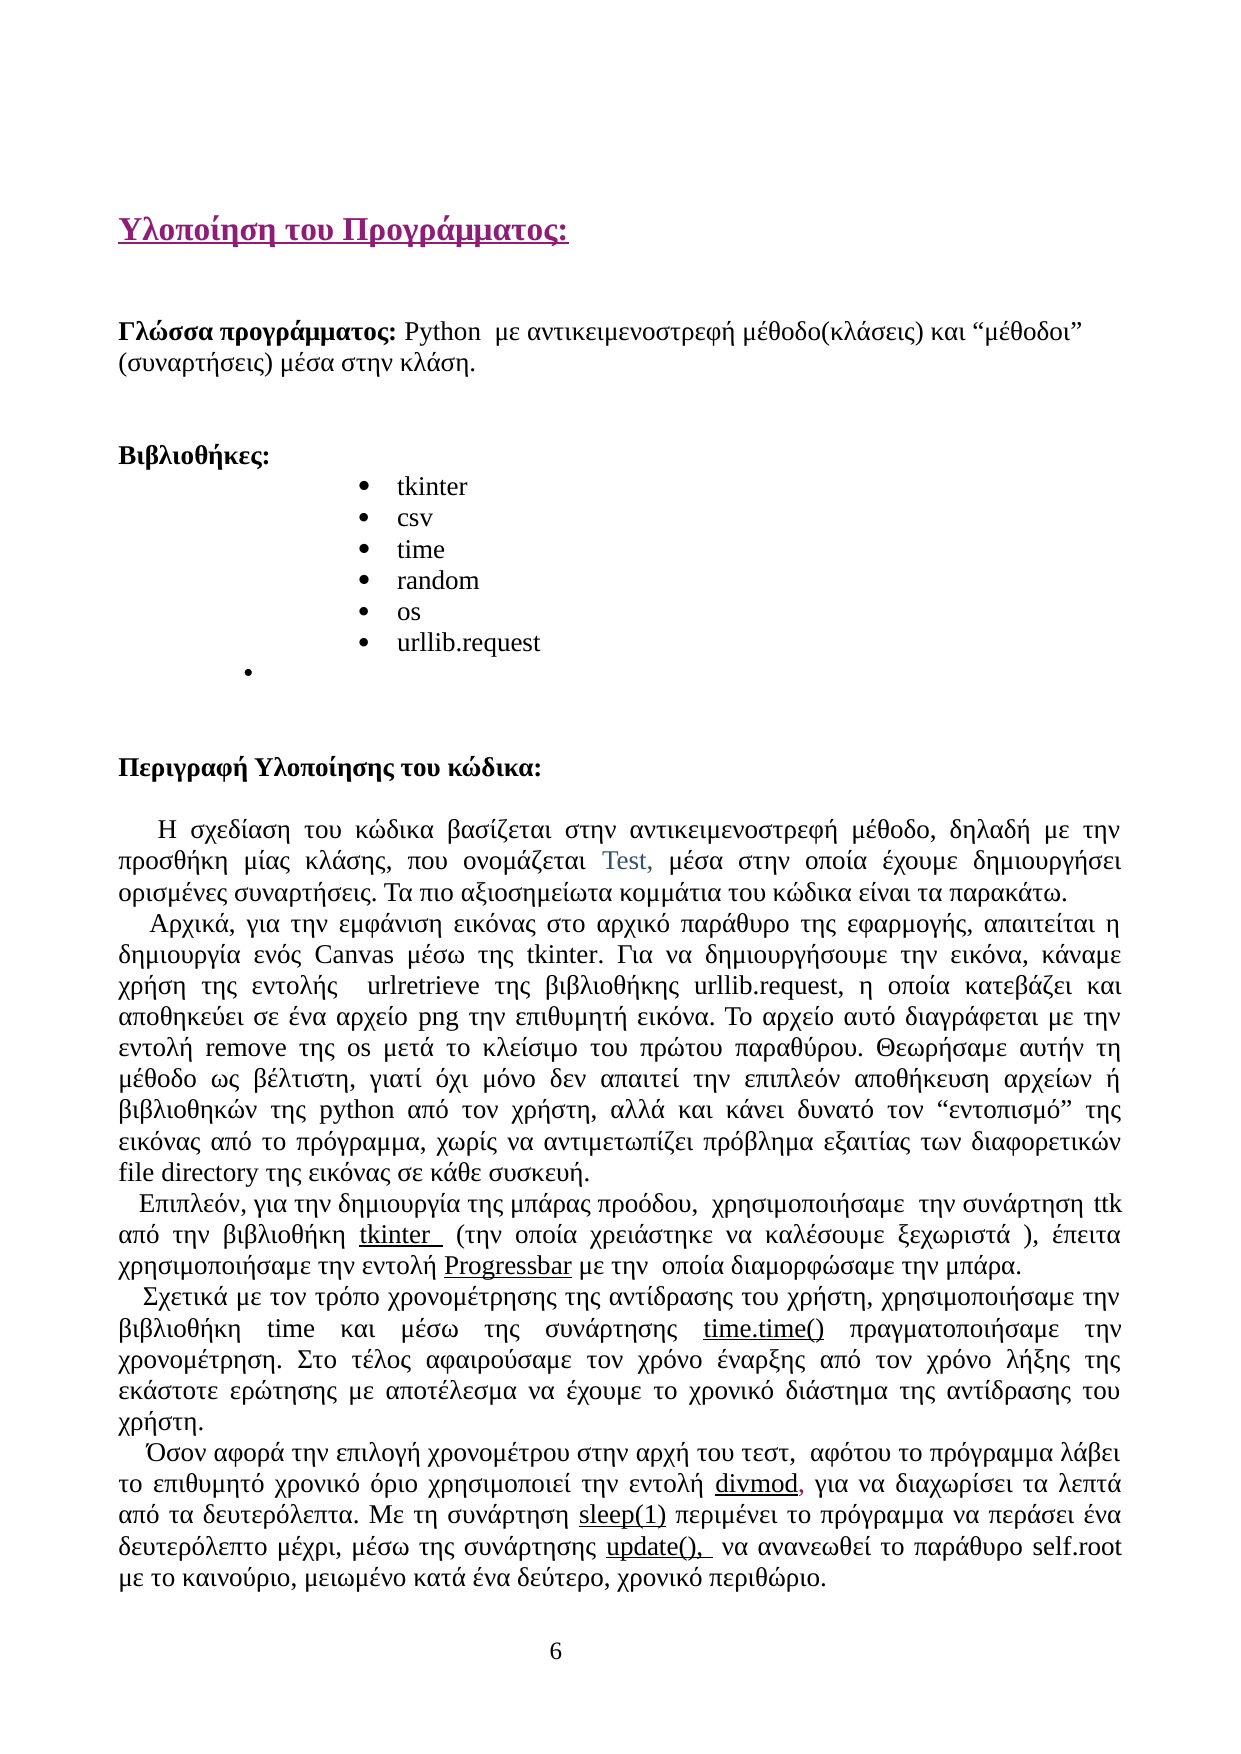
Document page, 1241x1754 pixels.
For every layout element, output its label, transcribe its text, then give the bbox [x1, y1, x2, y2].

list tkinter [359, 470, 1122, 502]
list csv [359, 502, 1122, 533]
text Βιβλιοθήκες: [118, 439, 1122, 470]
text Επιπλεόν, για την δημιουργία της μπάρας προόδου, χρησιμοποιήσαμε την συνάρτηση ttk από την βιβλιοθήκη tkinter (την οποία χρειάστηκε να καλέσουμε ξεχωριστά ), έπειτα χρησιμοποιήσαμε την εντολή Progressbar με την οποία διαμορφώσαμε την μπάρα. [118, 1187, 1122, 1281]
list time [359, 533, 1122, 564]
text Η σχεδίαση του κώδικα βασίζεται στην αντικειμενοστρεφή μέθοδο, δηλαδή με την προσθήκη μίας κλάσης, που ονομάζεται Test, μέσα στην οποία έχουμε δημιουργήσει ορισμένες συναρτήσεις. Τα πιο αξιοσημείωτα κομμάτια του κώδικα είναι τα παρακάτω. [118, 813, 1122, 907]
text Όσον αφορά την επιλογή χρονομέτρου στην αρχή του τεστ, αφότου το πρόγραμμα λάβει το επιθυμητό χρονικό όριο χρησιμοποιεί την εντολή divmod, για να διαχωρίσει τα λεπτά από τα δευτερόλεπτα. Με τη συνάρτηση sleep(1) περιμένει το πρόγραμμα να περάσει ένα δευτερόλεπτο μέχρι, μέσω της συνάρτησης update(), να ανανεωθεί το παράθυρο self.root με το καινούριο, μειωμένο κατά ένα δεύτερο, χρονικό περιθώριο. [118, 1436, 1122, 1592]
text Γλώσσα προγράμματος: Python με αντικειμενοστρεφή μέθοδο(κλάσεις) και “μέθοδοι” (συναρτήσεις) μέσα στην κλάση. [118, 314, 1122, 377]
text Υλοποίηση του Προγράμματος: [118, 209, 1122, 247]
list urllib.request [359, 626, 1122, 657]
list os [359, 595, 1122, 626]
text Αρχικά, για την εμφάνιση εικόνας στο αρχικό παράθυρο της εφαρμογής, απαιτείται η δημιουργία ενός Canvas μέσω της tkinter. Για να δημιουργήσουμε την εικόνα, κάναμε χρήση της εντολής urlretrieve της βιβλιοθήκης urllib.request, η οποία κατεβάζει και αποθηκεύει σε ένα αρχείο png την επιθυμητή εικόνα. Το αρχείο αυτό διαγράφεται με την εντολή remove της os μετά το κλείσιμο του πρώτου παραθύρου. Θεωρήσαμε αυτήν τη μέθοδο ως βέλτιστη, γιατί όχι μόνο δεν απαιτεί την επιπλεόν αποθήκευση αρχείων ή βιβλιοθηκών της python από τον χρήστη, αλλά και κάνει δυνατό τον “εντοπισμό” της εικόνας από το πρόγραμμα, χωρίς να αντιμετωπίζει πρόβλημα εξαιτίας των διαφορετικών file directory της εικόνας σε κάθε συσκευή. [118, 907, 1122, 1187]
text Σχετικά με τον τρόπο χρονομέτρησης της αντίδρασης του χρήστη, χρησιμοποιήσαμε την βιβλιοθήκη time και μέσω της συνάρτησης time.time() πραγματοποιήσαμε την χρονομέτρηση. Στο τέλος αφαιρούσαμε τον χρόνο έναρξης από τον χρόνο λήξης της εκάστοτε ερώτησης με αποτέλεσμα να έχουμε το χρονικό διάστημα της αντίδρασης του χρήστη. [118, 1281, 1122, 1436]
list random [359, 564, 1122, 595]
text Περιγραφή Υλοποίησης του κώδικα: [118, 751, 1122, 782]
